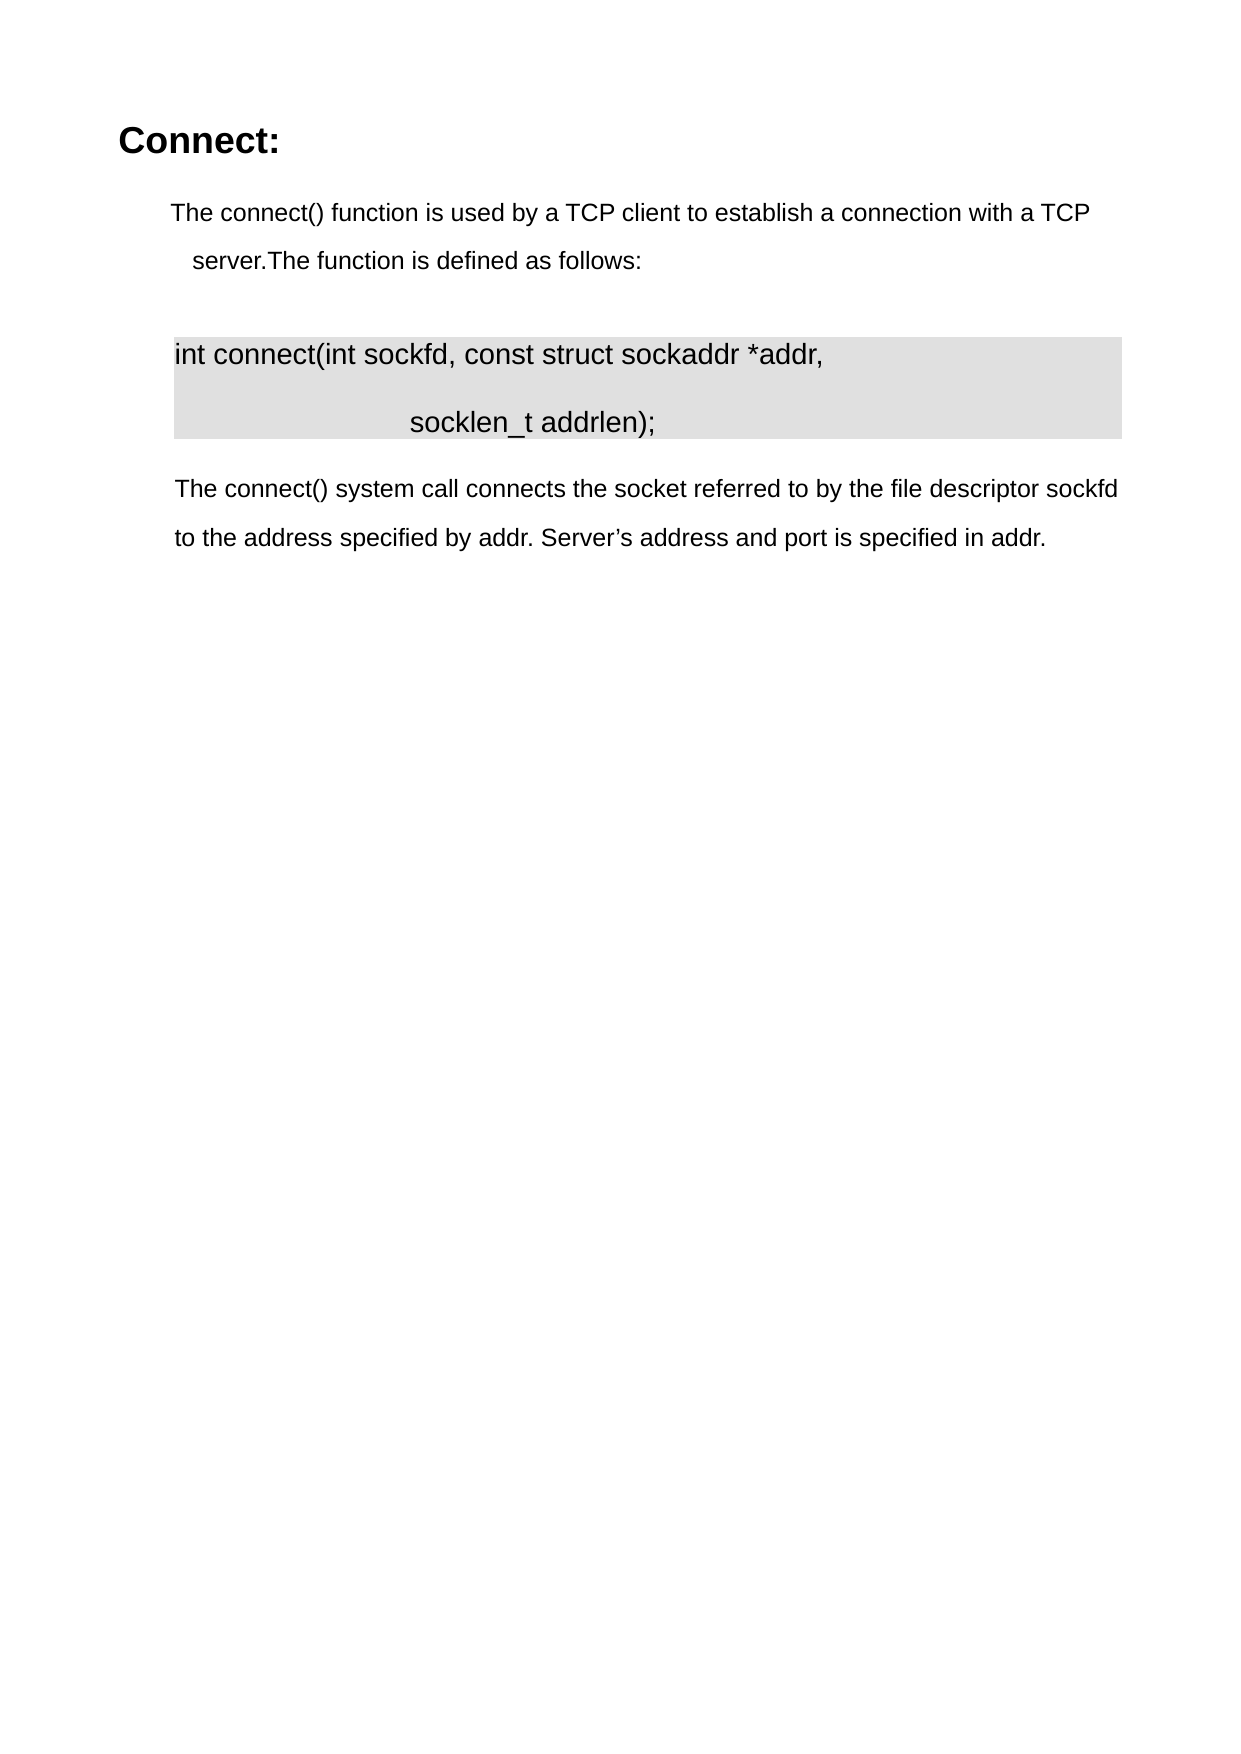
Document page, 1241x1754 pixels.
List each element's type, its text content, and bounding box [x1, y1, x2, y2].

list int connect(int sockfd, const struct sockaddr *addr, [174, 337, 1122, 370]
list The connect() system call connects the socket referred to by the file descriptor sockfd to the address specified by addr. Server’s address and port is specified in addr. [174, 474, 1122, 552]
list Connect: [118, 118, 1122, 161]
list socklen_t addrlen); [174, 405, 1122, 439]
list The connect() function is used by a TCP client to establish a connection with a TCP server.The function is defined as follows: [118, 186, 1122, 275]
